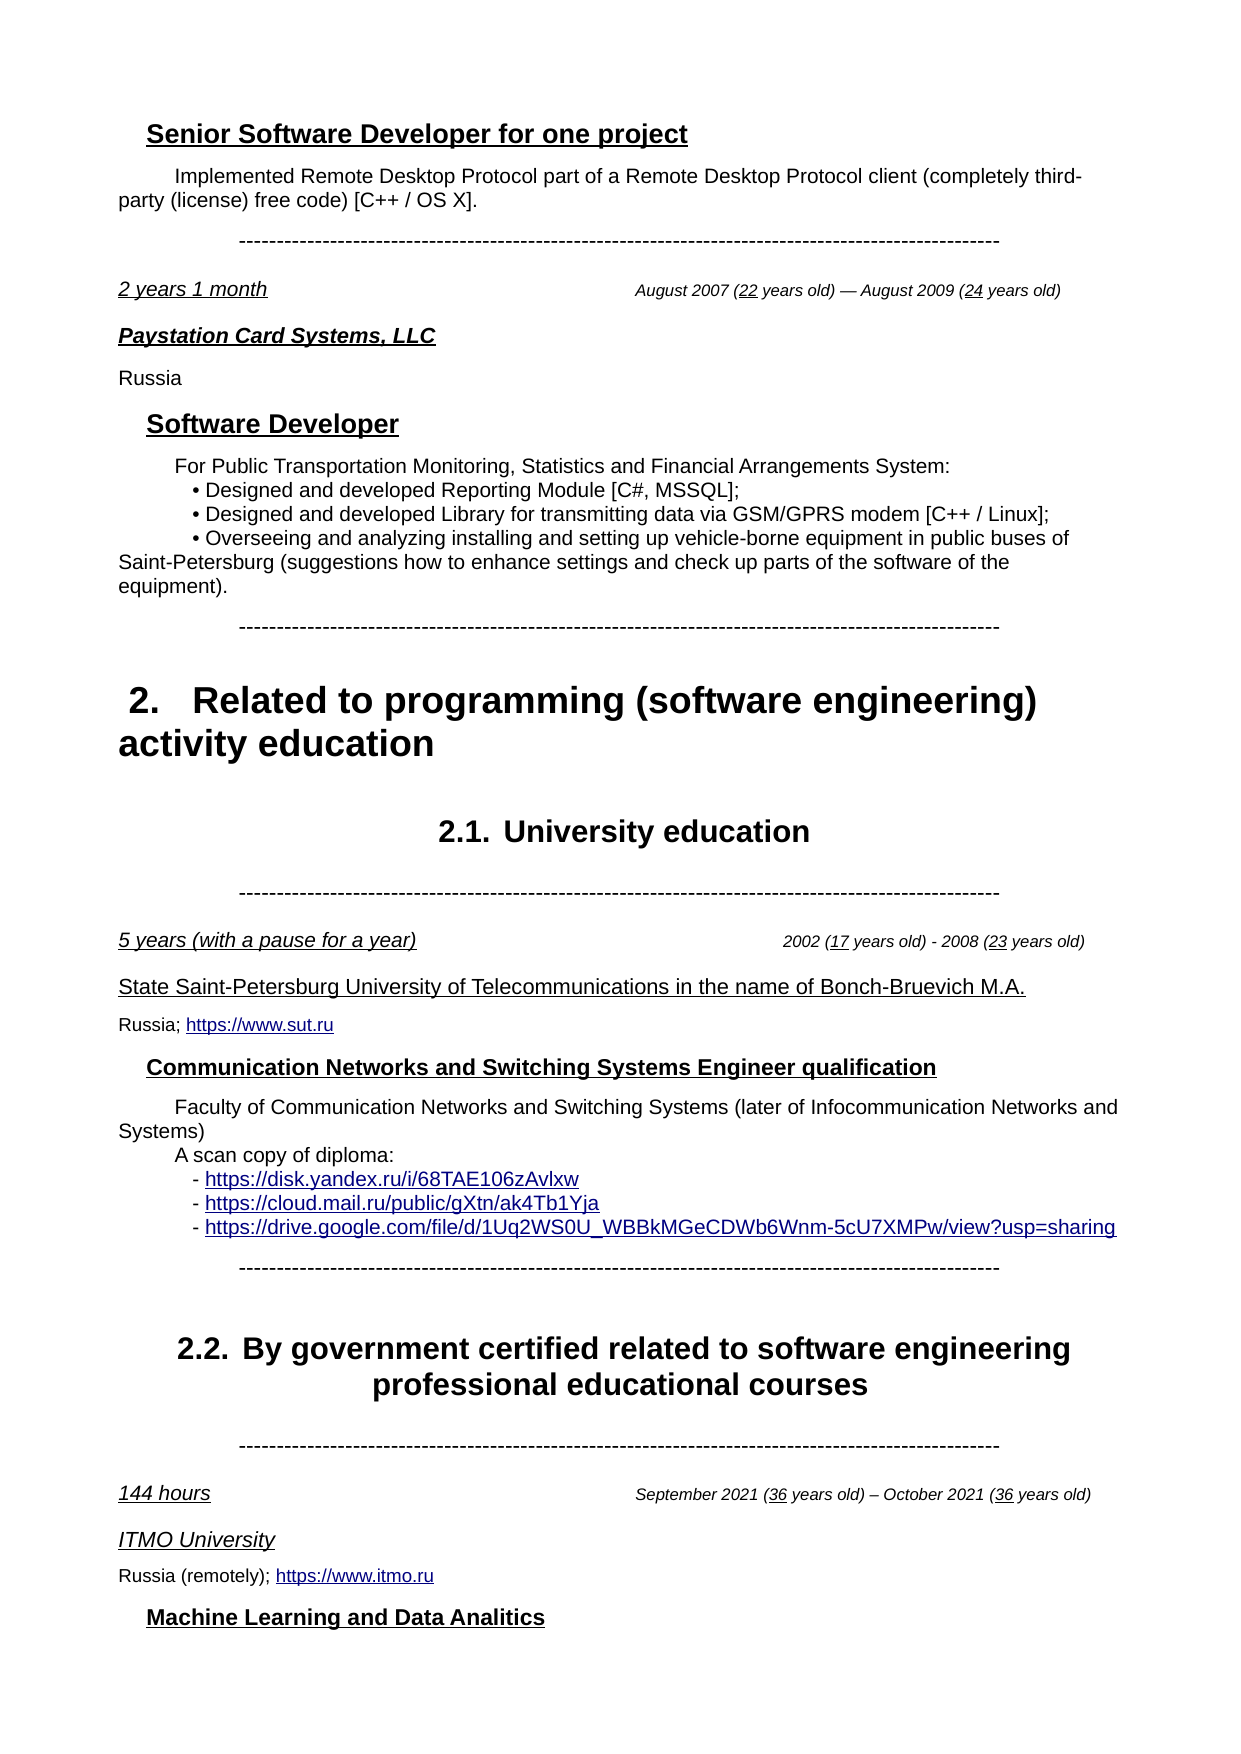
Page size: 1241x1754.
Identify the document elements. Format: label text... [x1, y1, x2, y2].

text - https://disk.yandex.ru/i/68TAE106zAvlxw [118, 1167, 1122, 1191]
text Machine Learning and Data Analitics [118, 1604, 1122, 1631]
text 144 hours September 2021 (36 years old) – October 2021 (36 years old) [118, 1481, 1122, 1505]
text Senior Software Developer for one project [118, 118, 1122, 149]
text ---------------------------------------------------------------------------------------------------- [118, 227, 1122, 254]
text 2 years 1 month August 2007 (22 years old) — August 2009 (24 years old) [118, 276, 1122, 300]
text • Designed and developed Reporting Module [C#, MSSQL]; [118, 478, 1122, 502]
text Russia (remotely); https://www.itmo.ru [118, 1564, 1122, 1586]
text State Saint-Petersburg University of Telecommunications in the name of Bonch-Bruevich M.A. [118, 974, 1122, 999]
text Russia [118, 366, 1122, 390]
text ---------------------------------------------------------------------------------------------------- [118, 879, 1122, 905]
text • Overseeing and analyzing installing and setting up vehicle-borne equipment in public buses of Saint-Petersburg (suggestions how to enhance settings and check up parts of the software of the equipment). [118, 526, 1122, 598]
text - https://cloud.mail.ru/public/gXtn/ak4Tb1Yja [118, 1191, 1122, 1215]
text Implemented Remote Desktop Protocol part of a Remote Desktop Protocol client (completely third-party (license) free code) [С++ / OS X]. [118, 164, 1122, 212]
text A scan copy of diploma: [118, 1143, 1122, 1167]
text Software Developer [118, 408, 1122, 439]
text • Designed and developed Library for transmitting data via GSM/GPRS modem [C++ / Linux]; [118, 502, 1122, 526]
subtitle Related to programming (software engineering) activity education [118, 678, 1122, 764]
text ---------------------------------------------------------------------------------------------------- [118, 1432, 1122, 1458]
text Faculty of Communication Networks and Switching Systems (later of Infocommunication Networks and Systems) [118, 1095, 1122, 1143]
text ---------------------------------------------------------------------------------------------------- [118, 613, 1122, 639]
text For Public Transportation Monitoring, Statistics and Financial Arrangements System: [118, 454, 1122, 478]
text Paystation Card Systems, LLC [118, 323, 1122, 348]
text 5 years (with a pause for a year) 2002 (17 years old) - 2008 (23 years old) [118, 928, 1122, 952]
subtitle University education [118, 813, 1122, 849]
text ---------------------------------------------------------------------------------------------------- [118, 1254, 1122, 1280]
text Communication Networks and Switching Systems Engineer qualification [118, 1054, 1122, 1080]
text ITMO University [118, 1527, 1122, 1553]
text - https://drive.google.com/file/d/1Uq2WS0U_WBBkMGeCDWb6Wnm-5cU7XMPw/view?usp=sharing [118, 1215, 1122, 1239]
subtitle By government certified related to software engineering professional educational courses [118, 1330, 1122, 1402]
text Russia; https://www.sut.ru [118, 1014, 1122, 1036]
